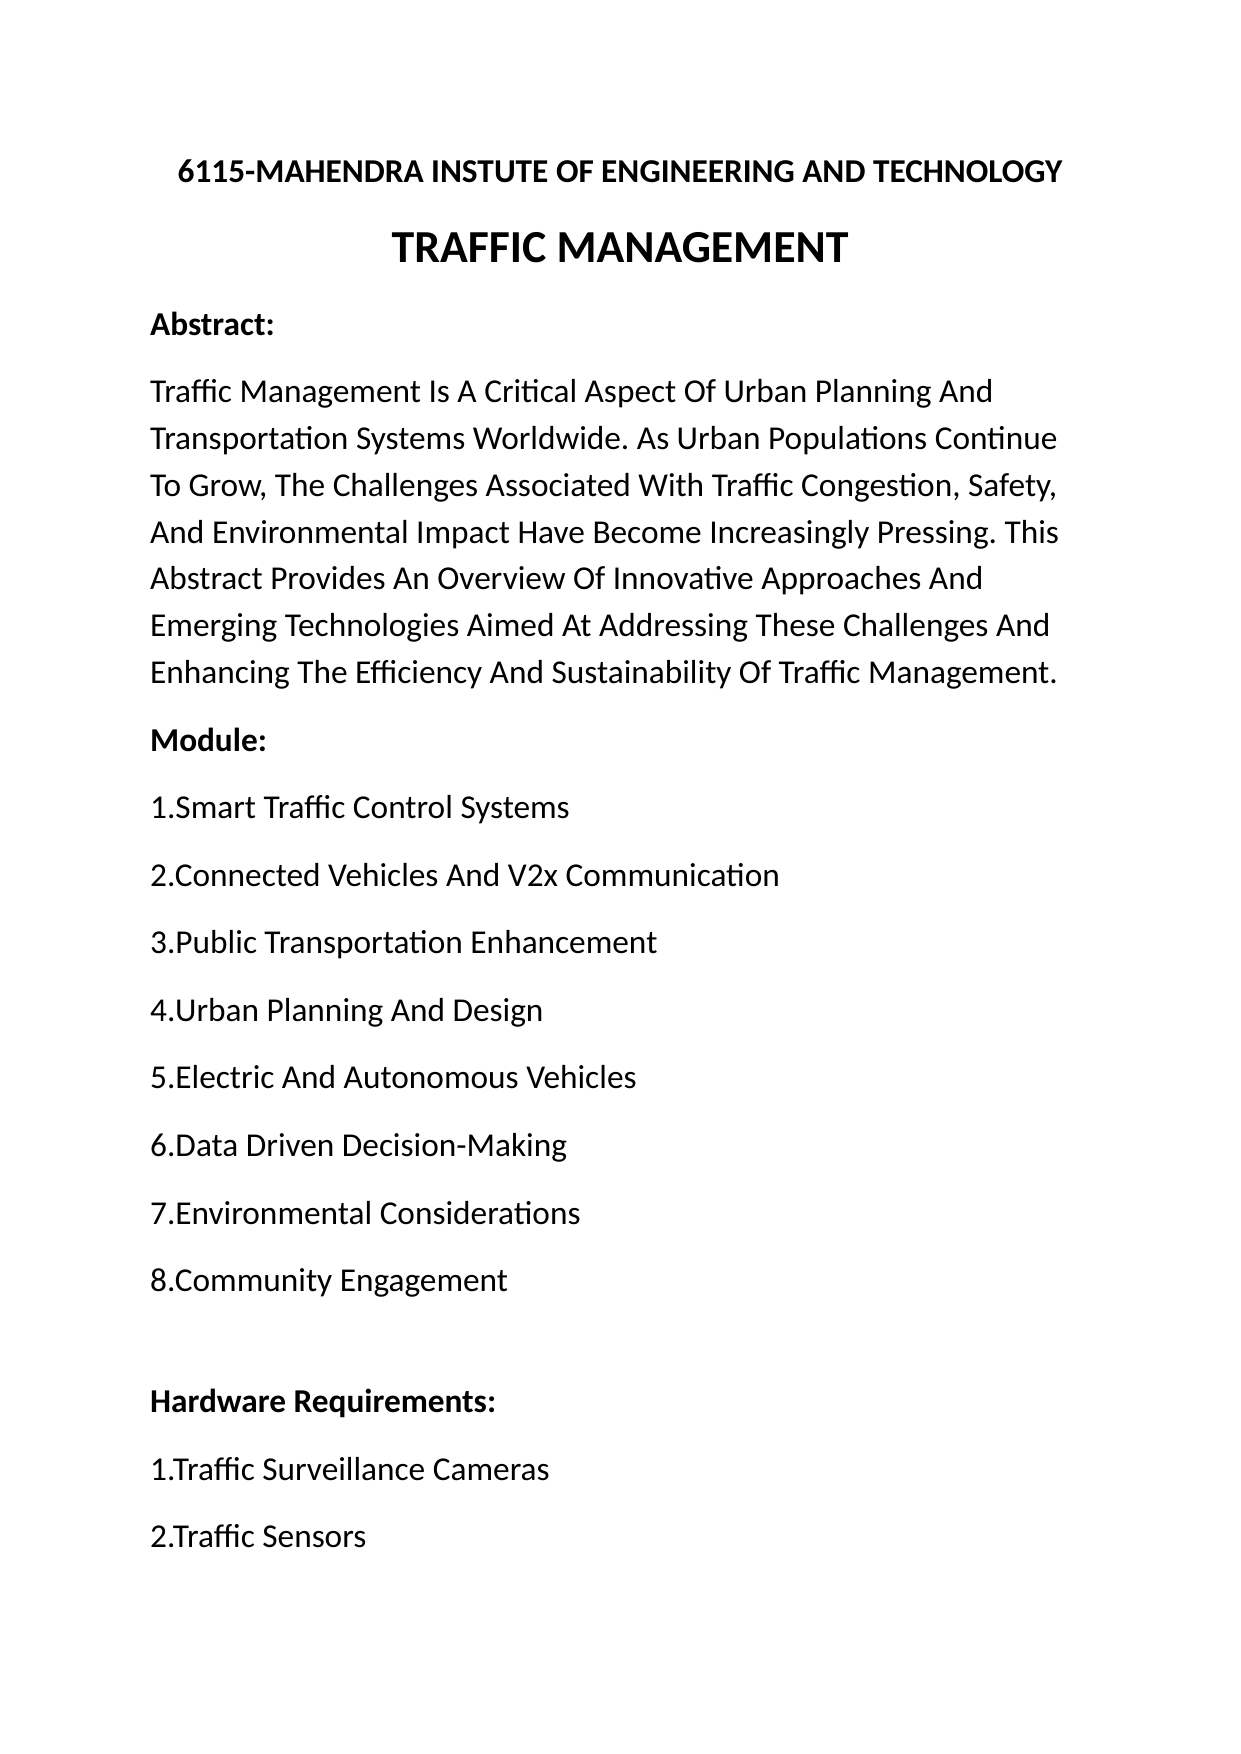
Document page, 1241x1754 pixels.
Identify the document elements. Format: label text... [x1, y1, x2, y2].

text 1.Smart Traffic Control Systems [150, 786, 1090, 827]
text 3.Public Transportation Enhancement [150, 921, 1090, 962]
text Module: [150, 718, 1090, 759]
text 6115-MAHENDRA INSTUTE OF ENGINEERING AND TECHNOLOGY [150, 150, 1090, 191]
text TRAFFIC MANAGEMENT [150, 218, 1090, 273]
text 8.Community Engagement [150, 1259, 1090, 1300]
text Abstract: [150, 303, 1090, 343]
text Traffic Management Is A Critical Aspect Of Urban Planning And Transportation Systems Worldwide. As Urban Populations Continue To Grow, The Challenges Associated With Traffic Congestion, Safety, And Environmental Impact Have Become Increasingly Pressing. This Abstract Provides An Overview Of Innovative Approaches And Emerging Technologies Aimed At Addressing These Challenges And Enhancing The Efficiency And Sustainability Of Traffic Management. [150, 370, 1090, 692]
text 4.Urban Planning And Design [150, 989, 1090, 1030]
text 6.Data Driven Decision-Making [150, 1124, 1090, 1165]
text 5.Electric And Autonomous Vehicles [150, 1057, 1090, 1097]
text 1.Traffic Surveillance Cameras [150, 1448, 1090, 1488]
text 7.Environmental Considerations [150, 1192, 1090, 1232]
text 2.Traffic Sensors [150, 1515, 1090, 1556]
text 2.Connected Vehicles And V2x Communication [150, 854, 1090, 894]
text Hardware Requirements: [150, 1380, 1090, 1421]
